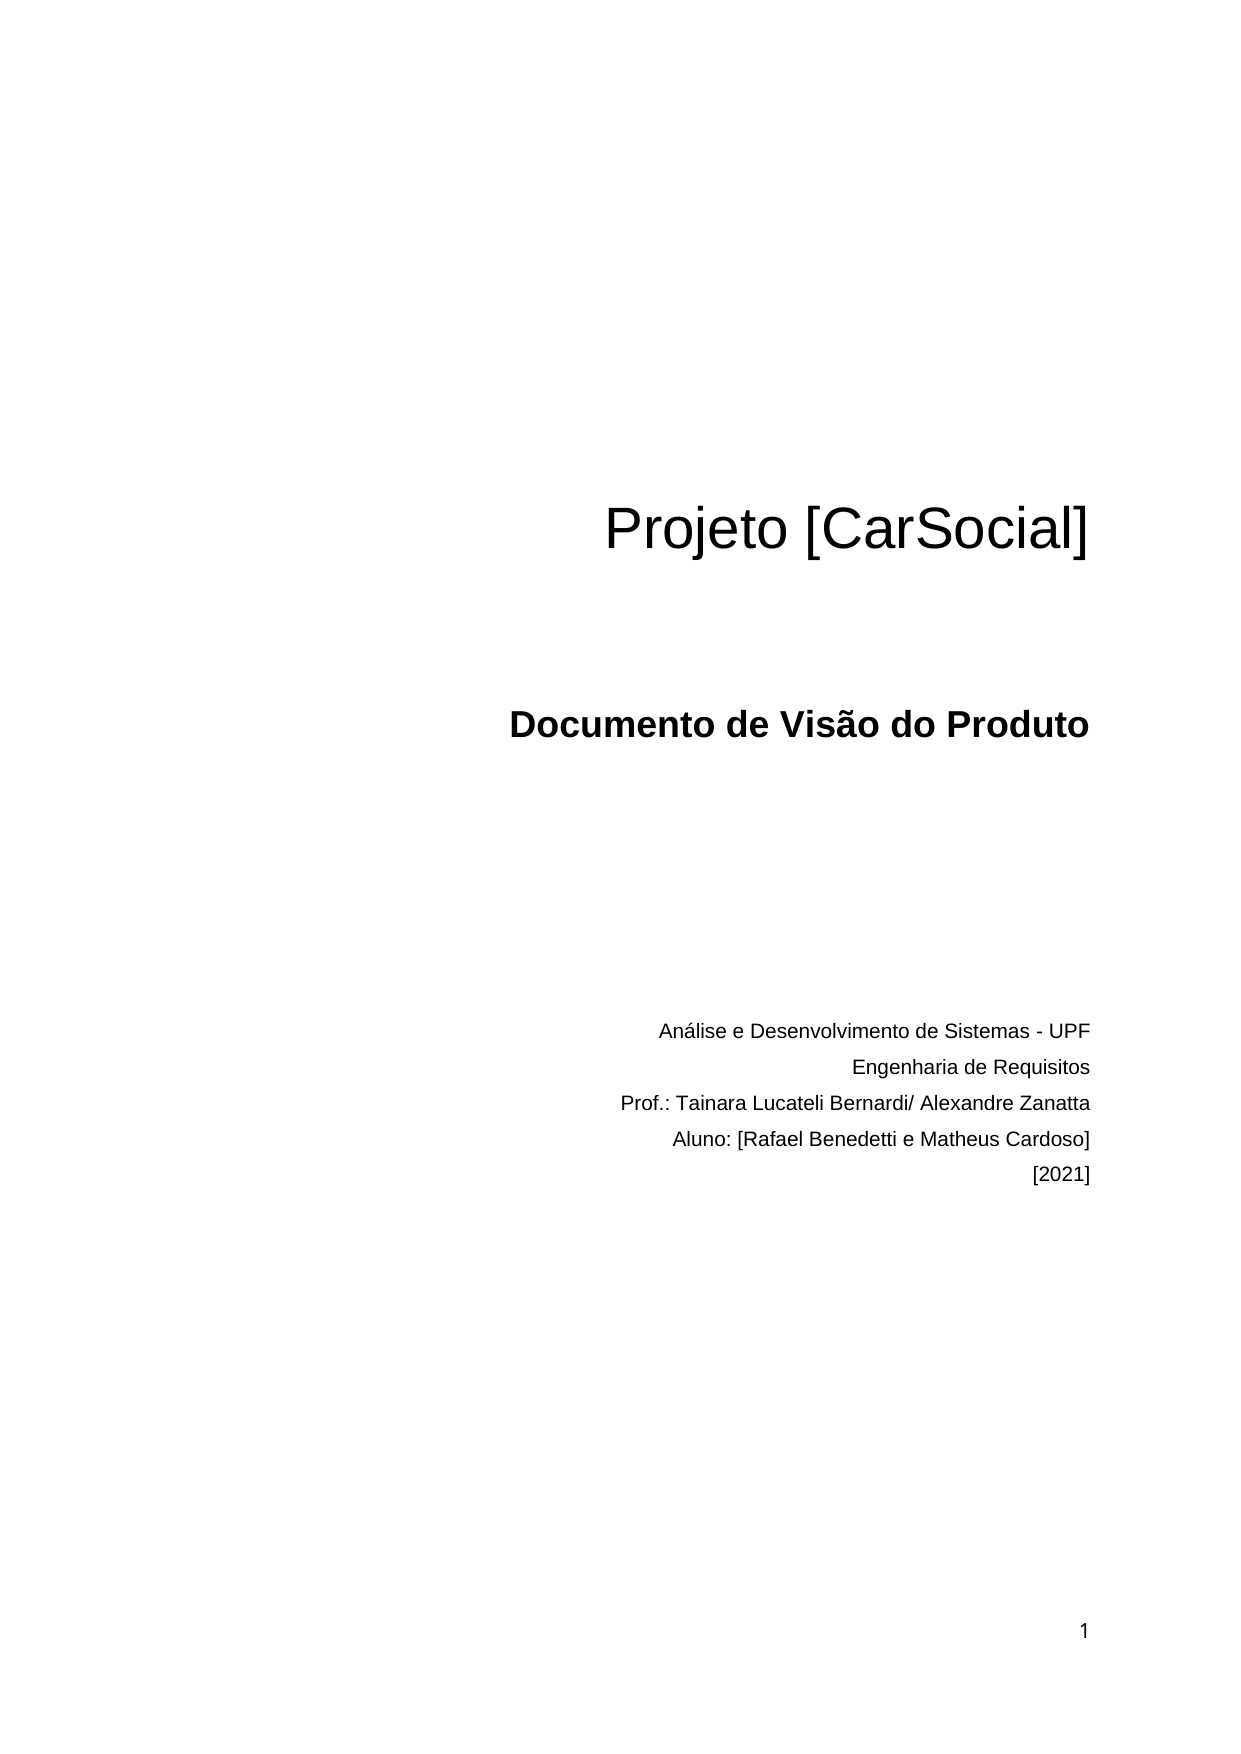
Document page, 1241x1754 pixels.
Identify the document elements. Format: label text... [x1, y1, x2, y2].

text Prof.: Tainara Lucateli Bernardi/ Alexandre Zanatta [150, 1090, 1090, 1114]
text Documento de Visão do Produto [150, 702, 1090, 745]
text Aluno: [Rafael Benedetti e Matheus Cardoso] [150, 1126, 1090, 1150]
text Projeto [CarSocial] [150, 494, 1090, 561]
text Análise e Desenvolvimento de Sistemas - UPF [150, 1018, 1090, 1042]
text Engenharia de Requisitos [150, 1054, 1090, 1078]
text [2021] [150, 1162, 1090, 1186]
